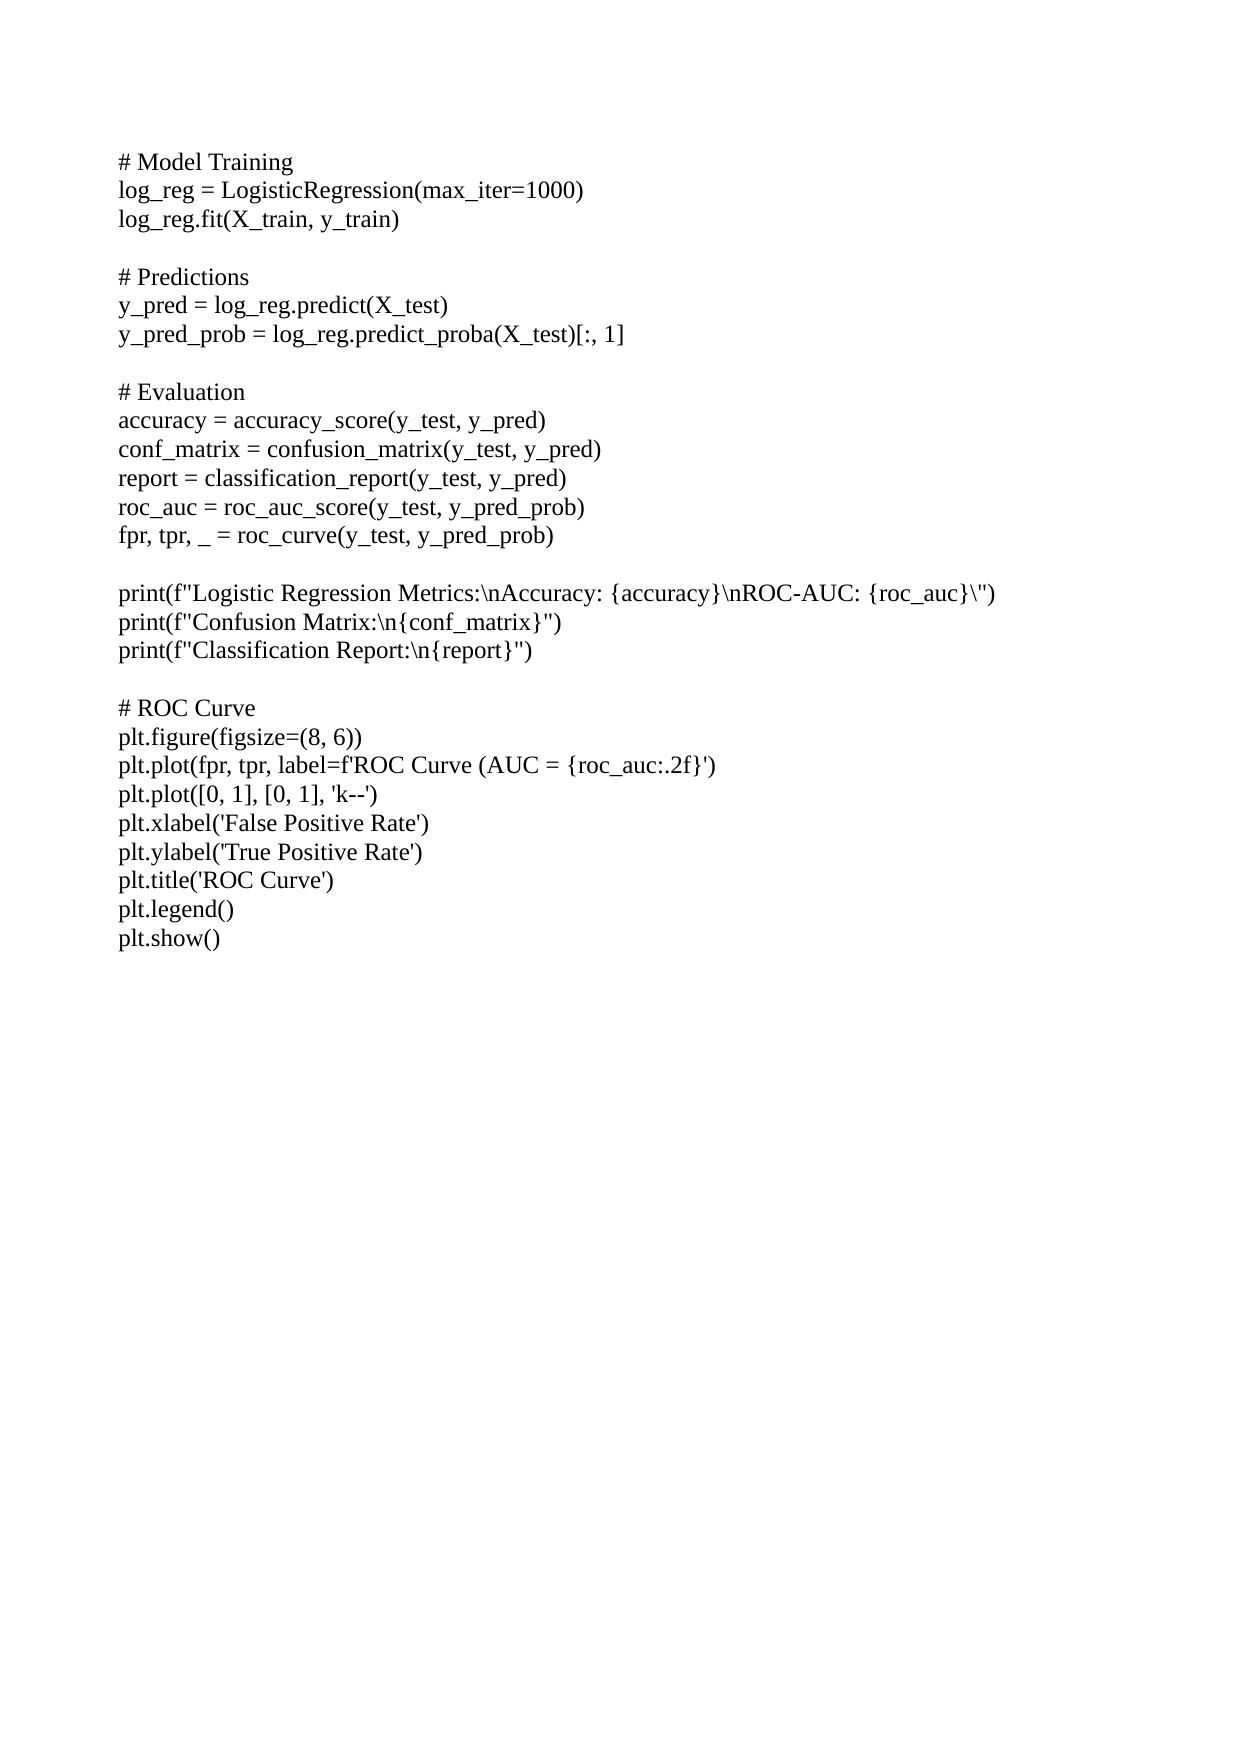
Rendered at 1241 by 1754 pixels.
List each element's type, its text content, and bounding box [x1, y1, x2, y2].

text # Model Training [118, 147, 1122, 176]
text fpr, tpr, _ = roc_curve(y_test, y_pred_prob) [118, 521, 1122, 549]
text plt.ylabel('True Positive Rate') [118, 837, 1122, 866]
text y_pred_prob = log_reg.predict_proba(X_test)[:, 1] [118, 319, 1122, 348]
text plt.plot([0, 1], [0, 1], 'k--') [118, 779, 1122, 808]
text print(f"Logistic Regression Metrics:\nAccuracy: {accuracy}\nROC-AUC: {roc_auc}\") [118, 578, 1122, 607]
text accuracy = accuracy_score(y_test, y_pred) [118, 406, 1122, 434]
text roc_auc = roc_auc_score(y_test, y_pred_prob) [118, 492, 1122, 521]
text plt.plot(fpr, tpr, label=f'ROC Curve (AUC = {roc_auc:.2f}') [118, 751, 1122, 779]
text # Evaluation [118, 377, 1122, 406]
text log_reg.fit(X_train, y_train) [118, 204, 1122, 233]
text plt.xlabel('False Positive Rate') [118, 808, 1122, 837]
text plt.show() [118, 923, 1122, 952]
text plt.legend() [118, 894, 1122, 923]
text conf_matrix = confusion_matrix(y_test, y_pred) [118, 434, 1122, 463]
text print(f"Confusion Matrix:\n{conf_matrix}") [118, 607, 1122, 636]
text log_reg = LogisticRegression(max_iter=1000) [118, 176, 1122, 204]
text y_pred = log_reg.predict(X_test) [118, 291, 1122, 319]
text plt.figure(figsize=(8, 6)) [118, 722, 1122, 751]
text report = classification_report(y_test, y_pred) [118, 463, 1122, 492]
text # Predictions [118, 262, 1122, 291]
text # ROC Curve [118, 693, 1122, 722]
text print(f"Classification Report:\n{report}") [118, 636, 1122, 664]
text plt.title('ROC Curve') [118, 866, 1122, 894]
